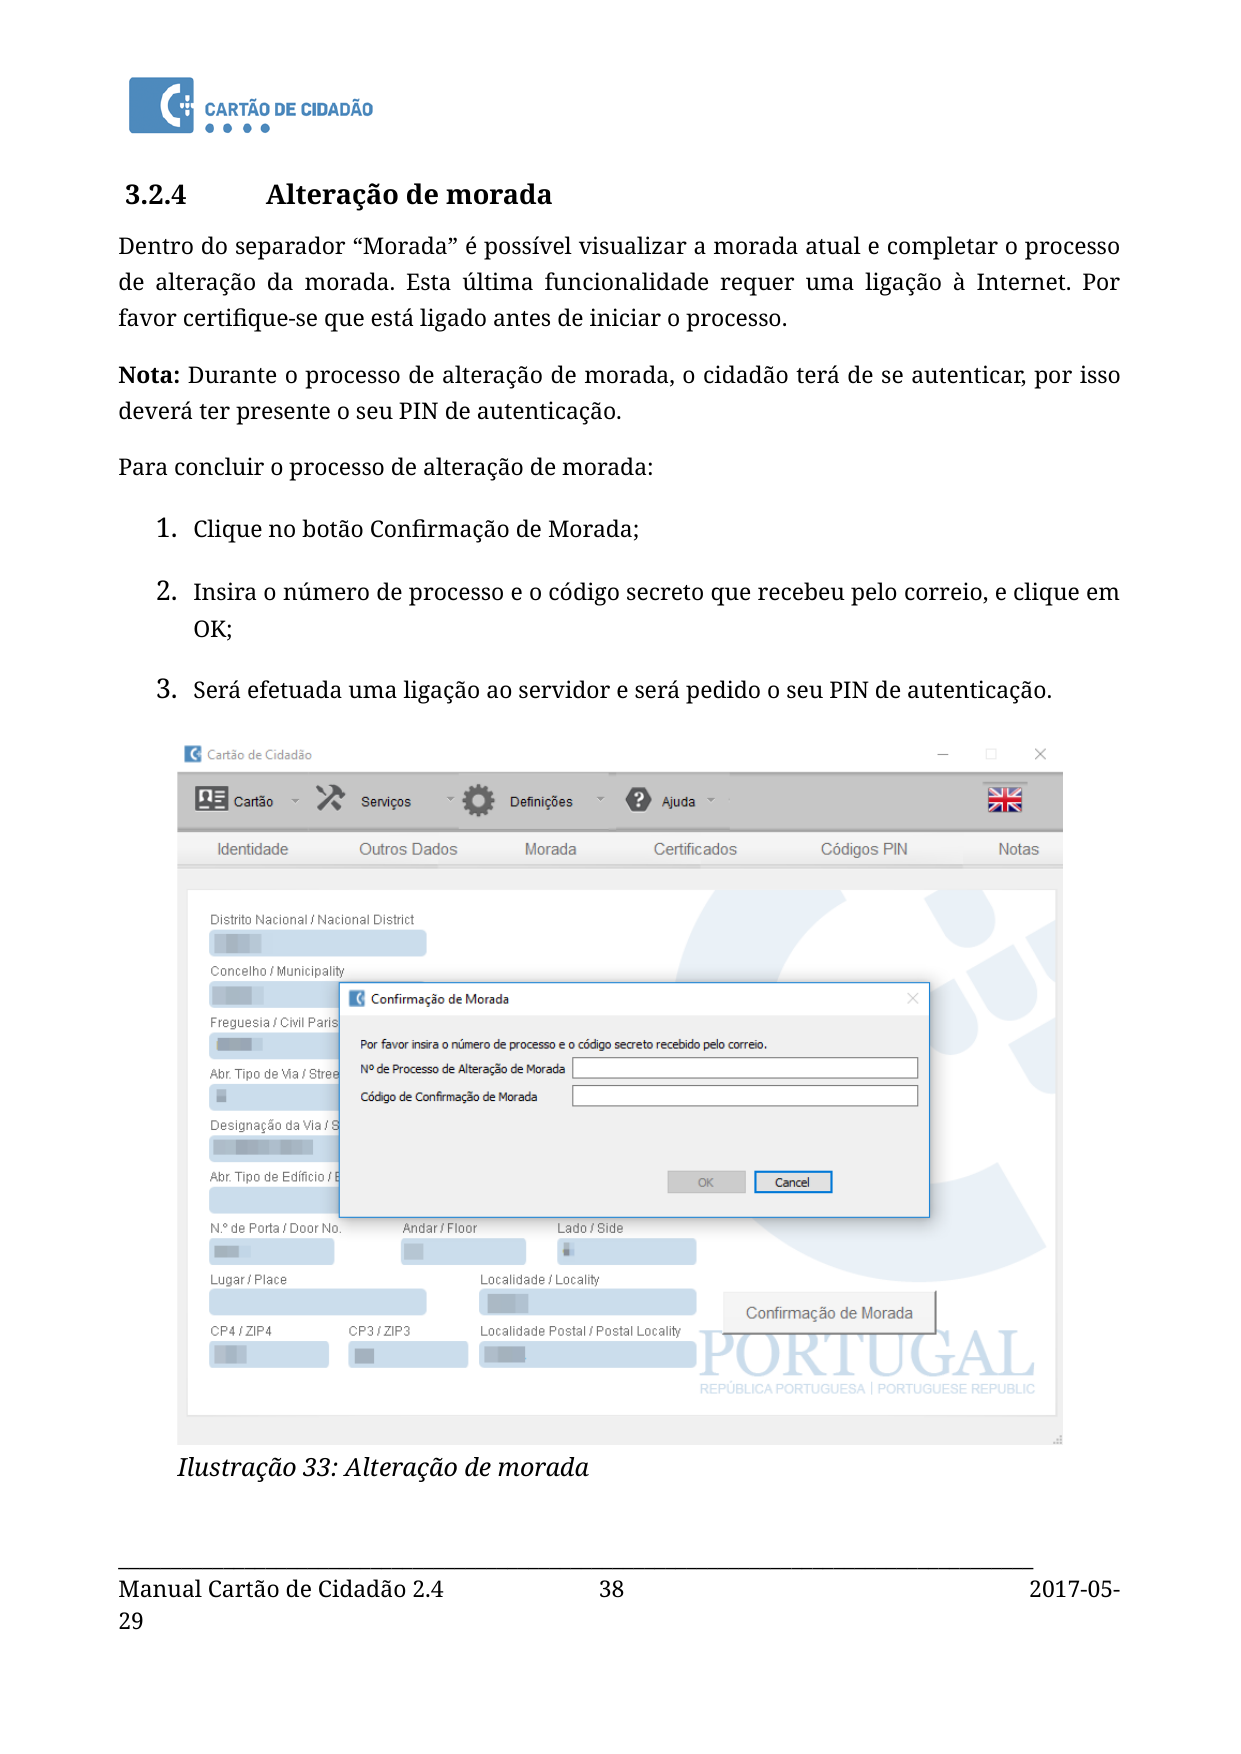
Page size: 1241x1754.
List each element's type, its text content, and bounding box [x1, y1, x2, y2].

subtitle Alteração de morada [118, 175, 1122, 212]
text Ilustração 33: Alteração de morada [177, 1445, 1063, 1483]
picture [177, 739, 1063, 1445]
picture [126, 71, 419, 141]
list Será efetuada uma ligação ao servidor e será pedido o seu PIN de autenticação. [156, 670, 1122, 707]
text Nota: Durante o processo de alteração de morada, o cidadão terá de se autenticar, por isso deverá ter presente o seu PIN de autenticação. [118, 359, 1122, 426]
text Para concluir o processo de alteração de morada: [118, 451, 1122, 483]
text Dentro do separador “Morada” é possível visualizar a morada atual e completar o processo de alteração da morada. Esta última funcionalidade requer uma ligação à Internet. Por favor certifique-se que está ligado antes de iniciar o processo. [118, 230, 1122, 333]
list Insira o número de processo e o código secreto que recebeu pelo correio, e clique em OK; [156, 571, 1122, 644]
list Clique no botão Confirmação de Morada; [156, 508, 1122, 545]
